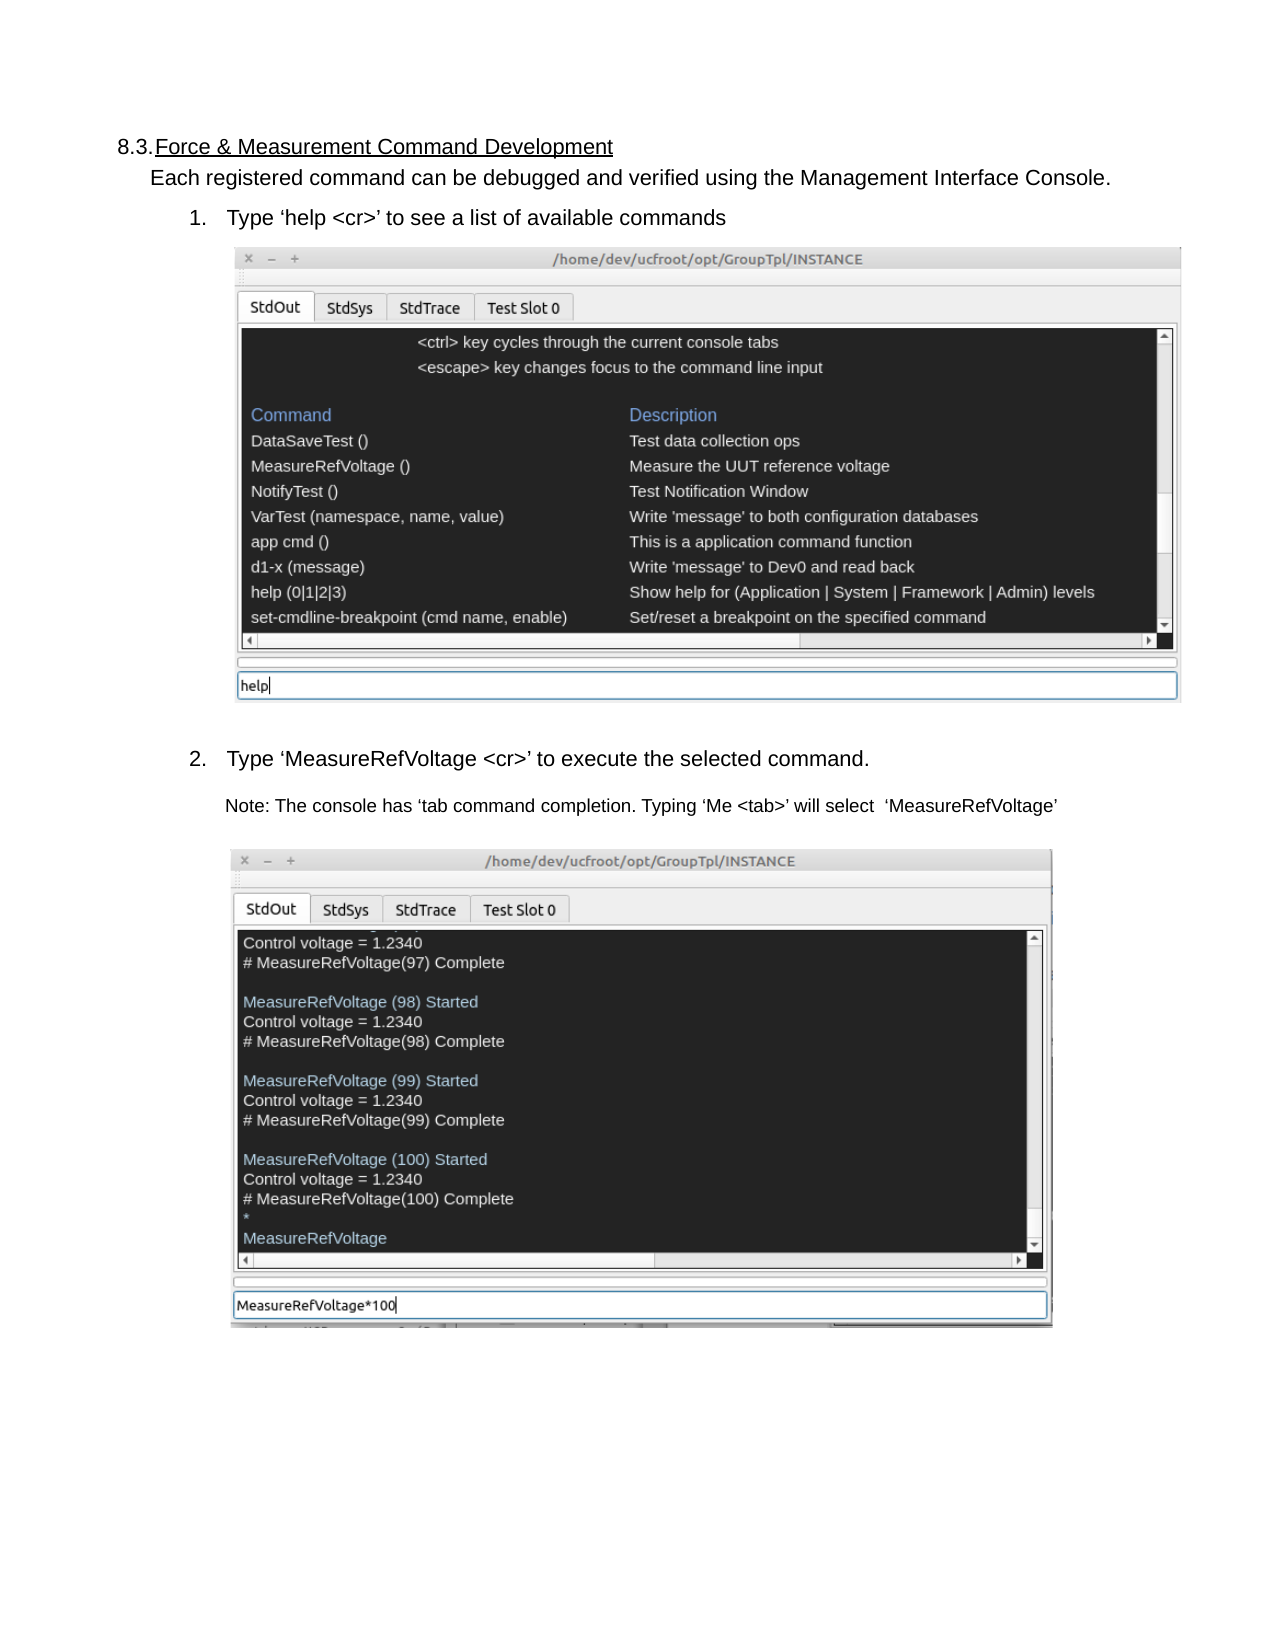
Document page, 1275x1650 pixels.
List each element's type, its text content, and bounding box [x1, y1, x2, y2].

text Note: The console has ‘tab command completion. Typing ‘Me <tab>’ will select ‘MeasureRefVoltage’ [225, 795, 1200, 816]
picture [234, 247, 1182, 703]
picture [230, 849, 1053, 1328]
list Type ‘MeasureRefVoltage <cr>’ to execute the selected command. [189, 746, 1200, 771]
list Type ‘help <cr>’ to see a list of available commands [189, 205, 1200, 230]
text Each registered command can be debugged and verified using the Management Interface Console. [150, 165, 1200, 190]
subtitle Force & Measurement Command Development [111, 133, 1200, 159]
